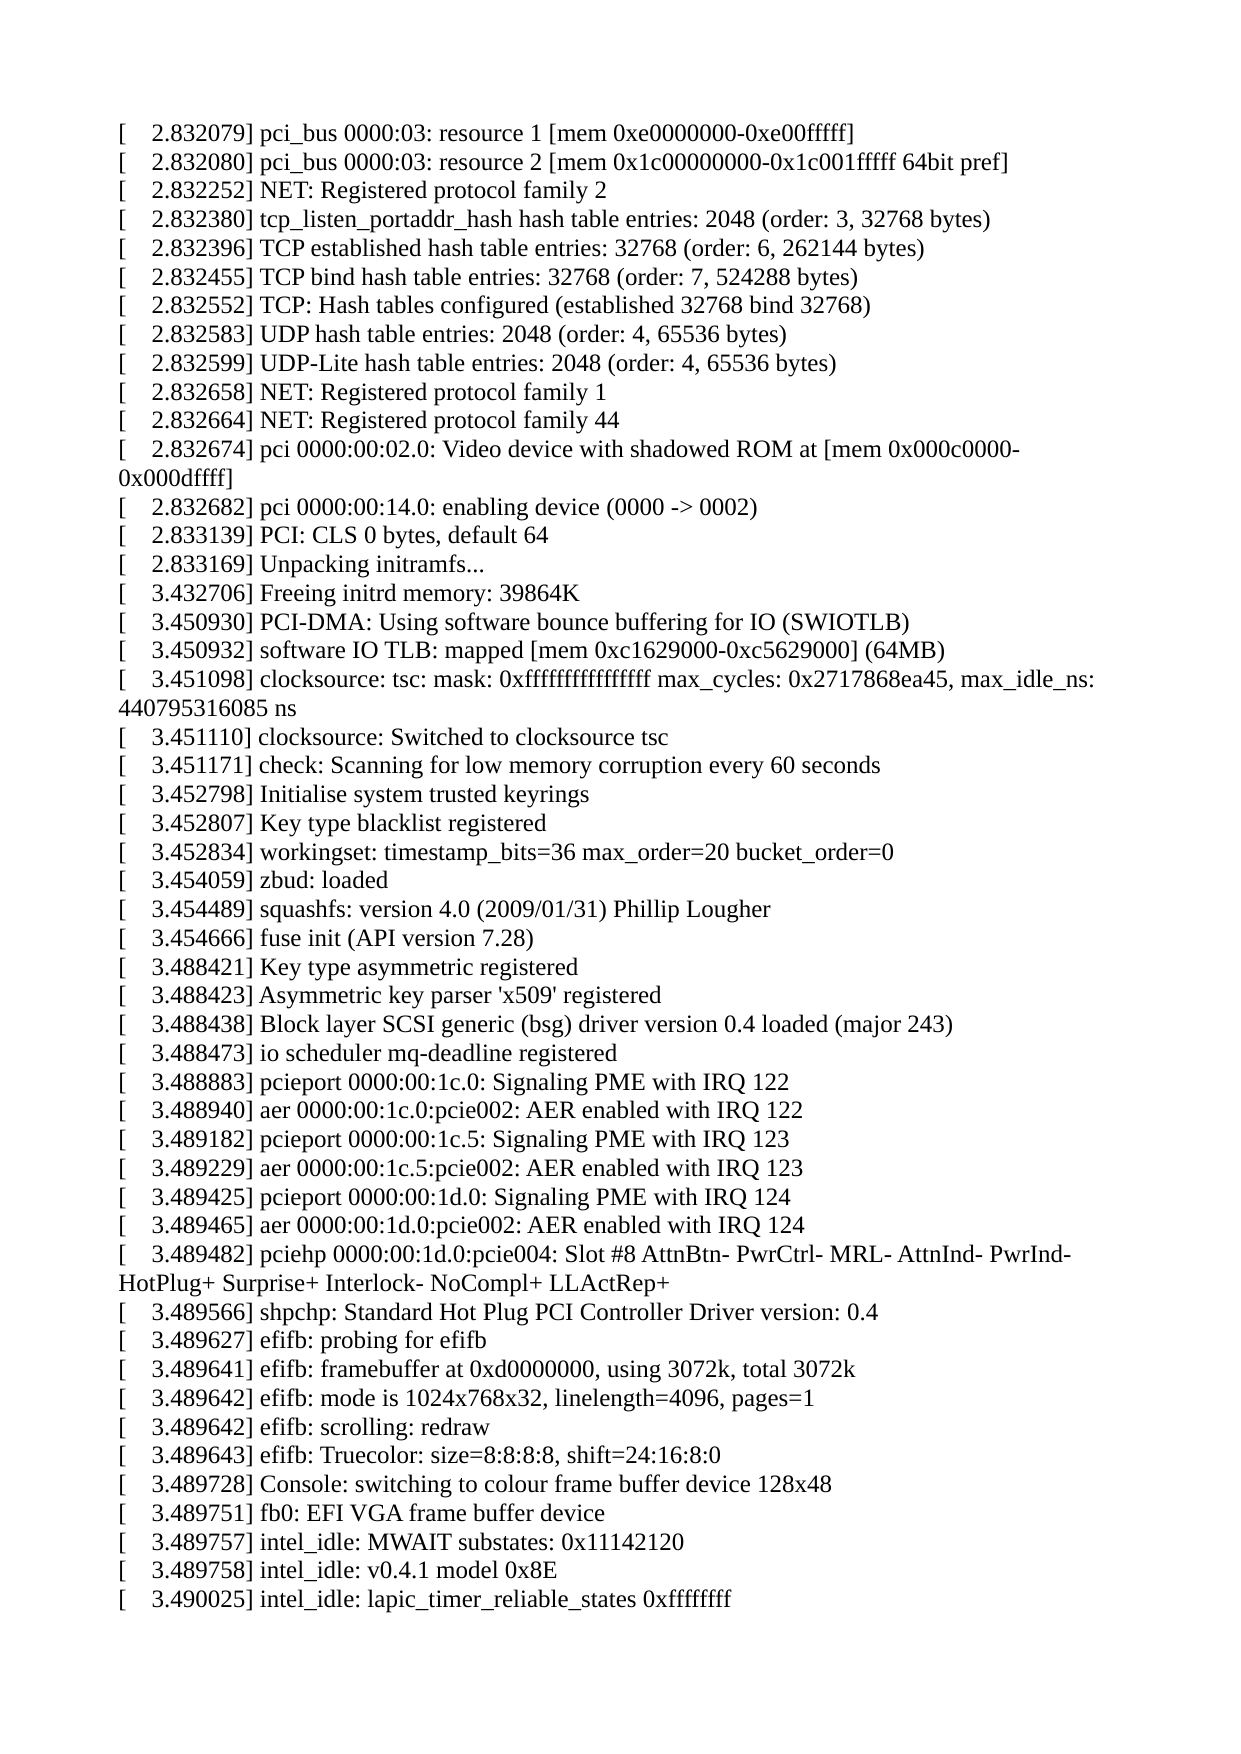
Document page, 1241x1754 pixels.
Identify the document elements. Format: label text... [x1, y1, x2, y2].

text [ 3.489482] pciehp 0000:00:1d.0:pcie004: Slot #8 AttnBtn- PwrCtrl- MRL- AttnInd- PwrInd- HotPlug+ Surprise+ Interlock- NoCompl+ LLActRep+ [118, 1239, 1122, 1297]
text [ 2.833169] Unpacking initramfs... [118, 549, 1122, 578]
text [ 3.451171] check: Scanning for low memory corruption every 60 seconds [118, 751, 1122, 779]
text [ 3.489465] aer 0000:00:1d.0:pcie002: AER enabled with IRQ 124 [118, 1211, 1122, 1239]
text [ 2.832079] pci_bus 0000:03: resource 1 [mem 0xe0000000-0xe00fffff] [118, 118, 1122, 147]
text [ 2.832252] NET: Registered protocol family 2 [118, 176, 1122, 204]
text [ 3.489643] efifb: Truecolor: size=8:8:8:8, shift=24:16:8:0 [118, 1441, 1122, 1469]
text [ 3.489566] shpchp: Standard Hot Plug PCI Controller Driver version: 0.4 [118, 1297, 1122, 1326]
text [ 3.488438] Block layer SCSI generic (bsg) driver version 0.4 loaded (major 243) [118, 1009, 1122, 1038]
text [ 2.833139] PCI: CLS 0 bytes, default 64 [118, 521, 1122, 549]
text [ 3.454666] fuse init (API version 7.28) [118, 923, 1122, 952]
text [ 3.489641] efifb: framebuffer at 0xd0000000, using 3072k, total 3072k [118, 1354, 1122, 1383]
text [ 2.832583] UDP hash table entries: 2048 (order: 4, 65536 bytes) [118, 319, 1122, 348]
text [ 3.488940] aer 0000:00:1c.0:pcie002: AER enabled with IRQ 122 [118, 1096, 1122, 1124]
text [ 3.489182] pcieport 0000:00:1c.5: Signaling PME with IRQ 123 [118, 1124, 1122, 1153]
text [ 2.832552] TCP: Hash tables configured (established 32768 bind 32768) [118, 291, 1122, 319]
text [ 3.451098] clocksource: tsc: mask: 0xffffffffffffffff max_cycles: 0x2717868ea45, max_idle_ns: 440795316085 ns [118, 664, 1122, 722]
text [ 3.489728] Console: switching to colour frame buffer device 128x48 [118, 1469, 1122, 1498]
text [ 3.489627] efifb: probing for efifb [118, 1326, 1122, 1354]
text [ 3.452807] Key type blacklist registered [118, 808, 1122, 837]
text [ 2.832080] pci_bus 0000:03: resource 2 [mem 0x1c00000000-0x1c001fffff 64bit pref] [118, 147, 1122, 176]
text [ 3.432706] Freeing initrd memory: 39864K [118, 578, 1122, 607]
text [ 3.489425] pcieport 0000:00:1d.0: Signaling PME with IRQ 124 [118, 1182, 1122, 1211]
text [ 2.832658] NET: Registered protocol family 1 [118, 377, 1122, 406]
text [ 3.488421] Key type asymmetric registered [118, 952, 1122, 981]
text [ 3.452798] Initialise system trusted keyrings [118, 779, 1122, 808]
text [ 3.489751] fb0: EFI VGA frame buffer device [118, 1498, 1122, 1527]
text [ 2.832664] NET: Registered protocol family 44 [118, 406, 1122, 434]
text [ 3.452834] workingset: timestamp_bits=36 max_order=20 bucket_order=0 [118, 837, 1122, 866]
text [ 3.488883] pcieport 0000:00:1c.0: Signaling PME with IRQ 122 [118, 1067, 1122, 1096]
text [ 2.832674] pci 0000:00:02.0: Video device with shadowed ROM at [mem 0x000c0000-0x000dffff] [118, 434, 1122, 492]
text [ 3.489642] efifb: mode is 1024x768x32, linelength=4096, pages=1 [118, 1383, 1122, 1412]
text [ 2.832682] pci 0000:00:14.0: enabling device (0000 -> 0002) [118, 492, 1122, 521]
text [ 2.832396] TCP established hash table entries: 32768 (order: 6, 262144 bytes) [118, 233, 1122, 262]
text [ 3.488473] io scheduler mq-deadline registered [118, 1038, 1122, 1067]
text [ 2.832380] tcp_listen_portaddr_hash hash table entries: 2048 (order: 3, 32768 bytes) [118, 204, 1122, 233]
text [ 3.454059] zbud: loaded [118, 866, 1122, 894]
text [ 3.454489] squashfs: version 4.0 (2009/01/31) Phillip Lougher [118, 894, 1122, 923]
text [ 3.488423] Asymmetric key parser 'x509' registered [118, 981, 1122, 1009]
text [ 2.832455] TCP bind hash table entries: 32768 (order: 7, 524288 bytes) [118, 262, 1122, 291]
text [ 2.832599] UDP-Lite hash table entries: 2048 (order: 4, 65536 bytes) [118, 348, 1122, 377]
text [ 3.451110] clocksource: Switched to clocksource tsc [118, 722, 1122, 751]
text [ 3.489758] intel_idle: v0.4.1 model 0x8E [118, 1556, 1122, 1584]
text [ 3.450930] PCI-DMA: Using software bounce buffering for IO (SWIOTLB) [118, 607, 1122, 636]
text [ 3.489229] aer 0000:00:1c.5:pcie002: AER enabled with IRQ 123 [118, 1153, 1122, 1182]
text [ 3.489757] intel_idle: MWAIT substates: 0x11142120 [118, 1527, 1122, 1556]
text [ 3.450932] software IO TLB: mapped [mem 0xc1629000-0xc5629000] (64MB) [118, 636, 1122, 664]
text [ 3.489642] efifb: scrolling: redraw [118, 1412, 1122, 1441]
text [ 3.490025] intel_idle: lapic_timer_reliable_states 0xffffffff [118, 1584, 1122, 1613]
